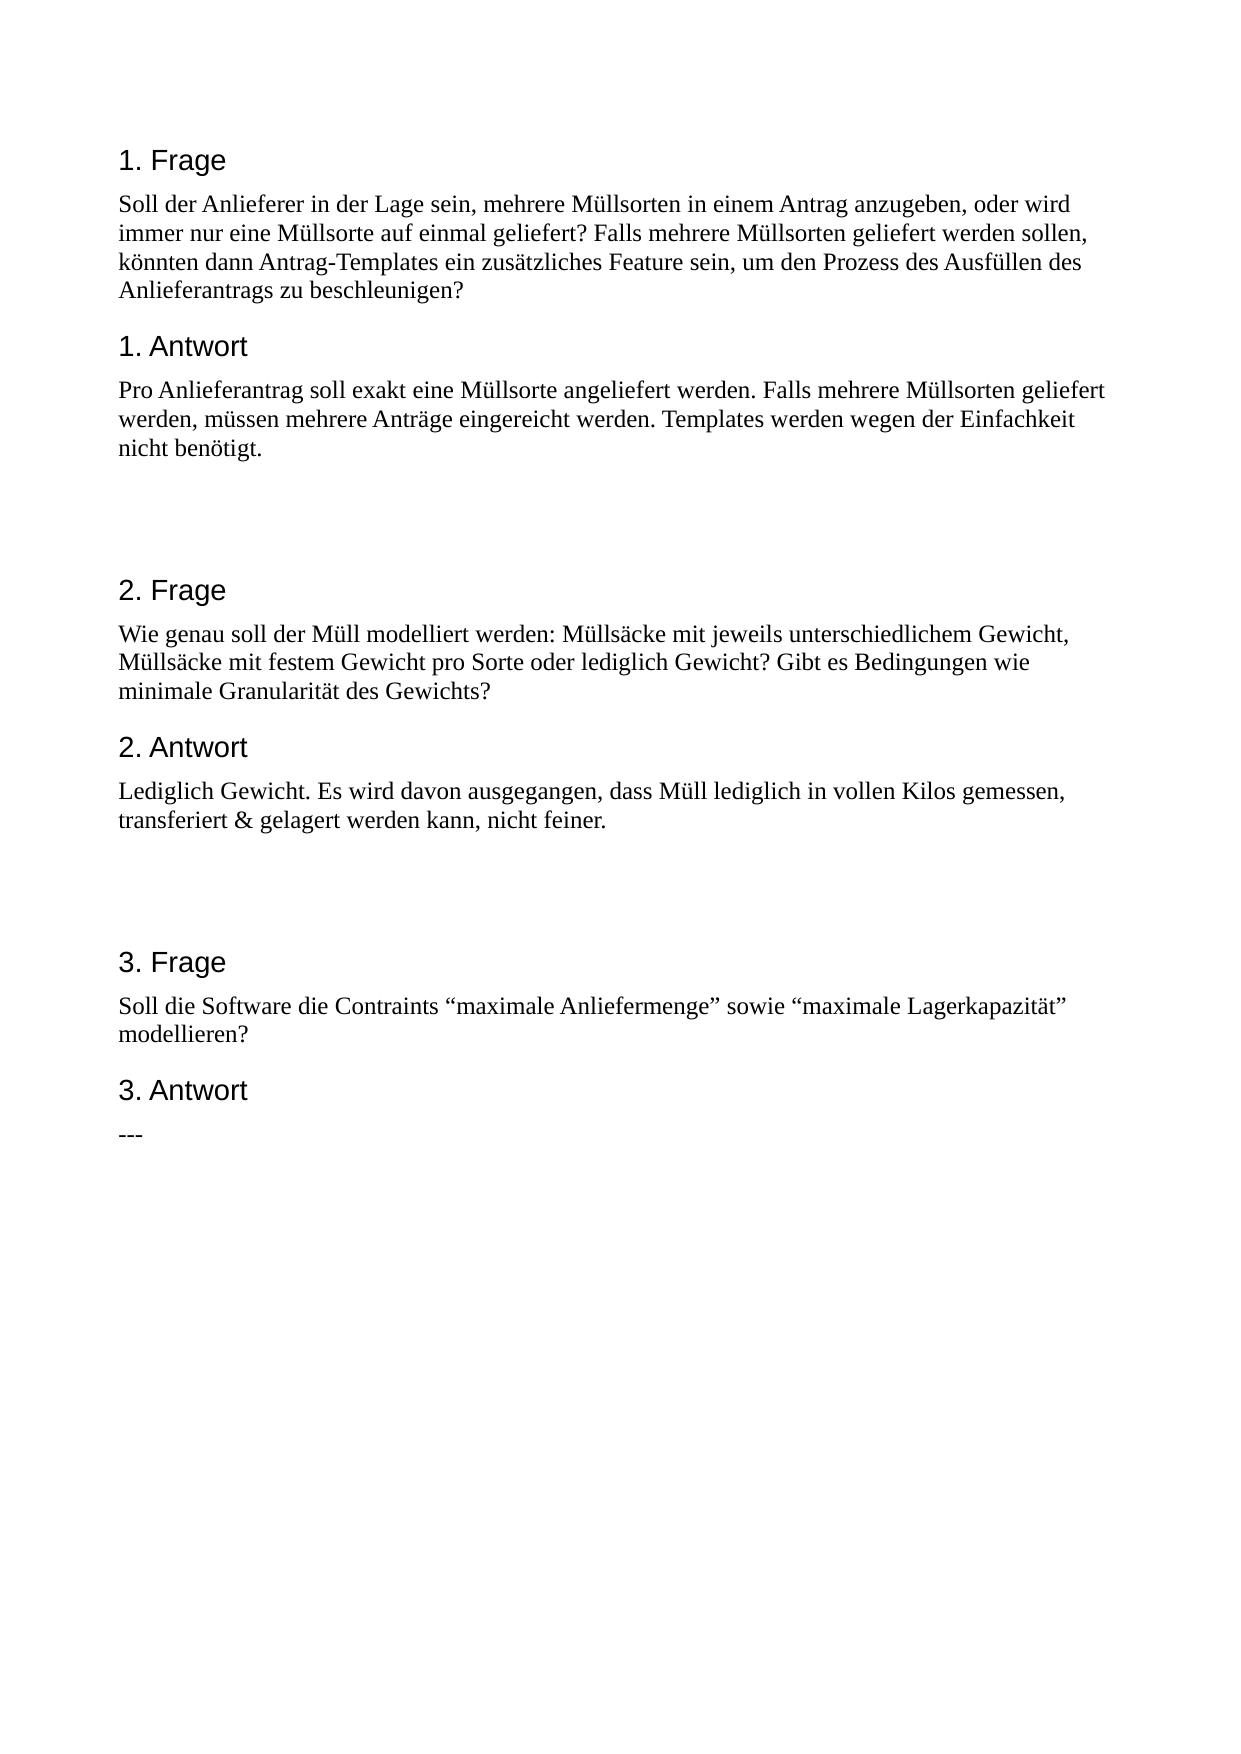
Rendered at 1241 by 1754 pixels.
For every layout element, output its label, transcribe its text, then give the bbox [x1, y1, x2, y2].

text Soll der Anlieferer in der Lage sein, mehrere Müllsorten in einem Antrag anzugeben, oder wird immer nur eine Müllsorte auf einmal geliefert? Falls mehrere Müllsorten geliefert werden sollen, könnten dann Antrag-Templates ein zusätzliches Feature sein, um den Prozess des Ausfüllen des Anlieferantrags zu beschleunigen? [118, 189, 1122, 304]
subtitle 2. Antwort [118, 730, 1122, 763]
subtitle 1. Antwort [118, 329, 1122, 363]
subtitle 3. Antwort [118, 1073, 1122, 1107]
subtitle 3. Frage [118, 945, 1122, 978]
text Pro Anlieferantrag soll exakt eine Müllsorte angeliefert werden. Falls mehrere Müllsorten geliefert werden, müssen mehrere Anträge eingereicht werden. Templates werden wegen der Einfachkeit nicht benötigt. [118, 375, 1122, 461]
text Wie genau soll der Müll modelliert werden: Müllsäcke mit jeweils unterschiedlichem Gewicht, Müllsäcke mit festem Gewicht pro Sorte oder lediglich Gewicht? Gibt es Bedingungen wie minimale Granularität des Gewichts? [118, 619, 1122, 705]
subtitle 1. Frage [118, 143, 1122, 177]
text Soll die Software die Contraints “maximale Anliefermenge” sowie “maximale Lagerkapazität” modellieren? [118, 991, 1122, 1048]
text Lediglich Gewicht. Es wird davon ausgegangen, dass Müll lediglich in vollen Kilos gemessen, transferiert & gelagert werden kann, nicht feiner. [118, 776, 1122, 833]
text --- [118, 1119, 1122, 1148]
subtitle 2. Frage [118, 573, 1122, 606]
